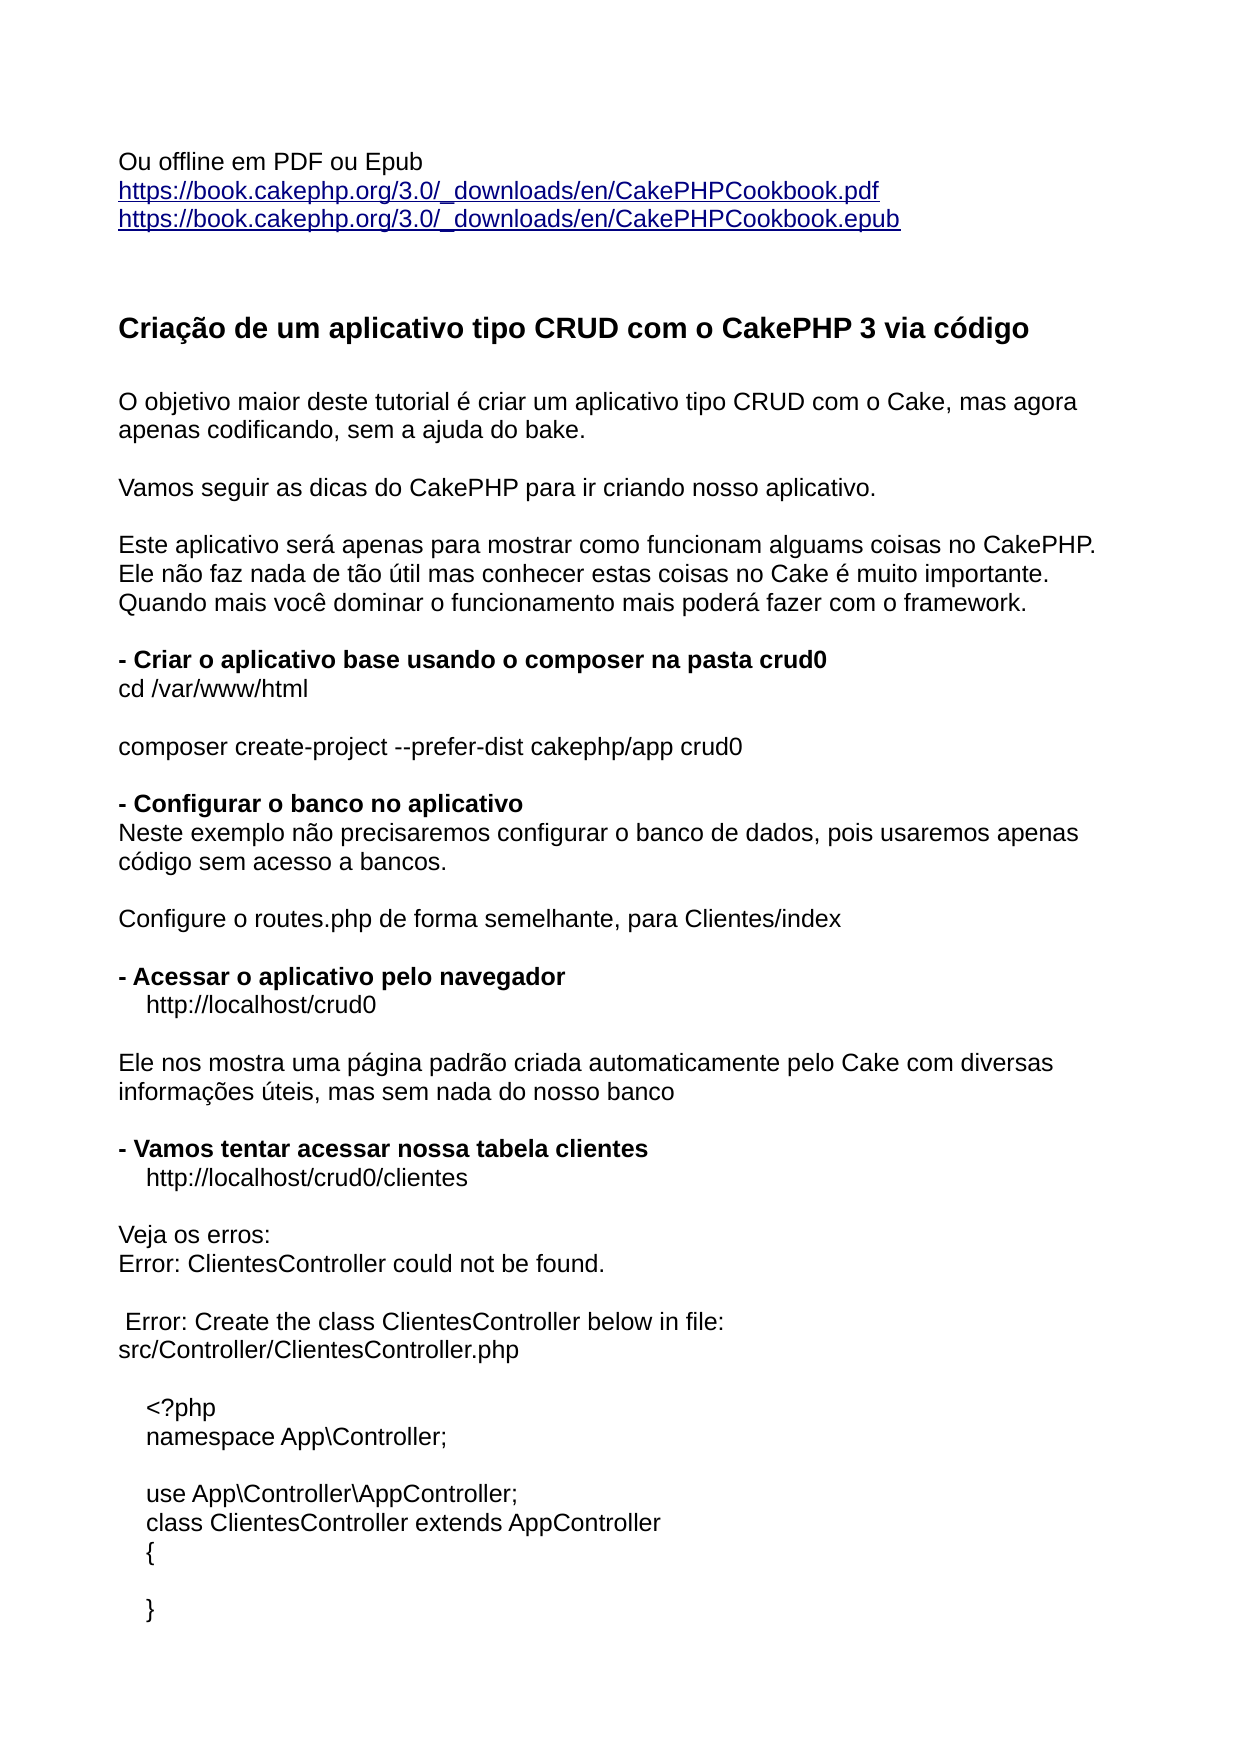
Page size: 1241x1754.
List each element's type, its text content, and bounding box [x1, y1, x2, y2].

text { [118, 1536, 1122, 1565]
text Este aplicativo será apenas para mostrar como funcionam alguams coisas no CakePHP. Ele não faz nada de tão útil mas conhecer estas coisas no Cake é muito importante. Quando mais você dominar o funcionamento mais poderá fazer com o framework. [118, 530, 1122, 616]
text cd /var/www/html [118, 674, 1122, 703]
text https://book.cakephp.org/3.0/_downloads/en/CakePHPCookbook.epub [118, 204, 1122, 233]
text <?php [118, 1393, 1122, 1421]
text class ClientesController extends AppController [118, 1508, 1122, 1536]
text Veja os erros: [118, 1220, 1122, 1249]
text O objetivo maior deste tutorial é criar um aplicativo tipo CRUD com o Cake, mas agora apenas codificando, sem a ajuda do bake. [118, 386, 1122, 444]
subtitle Criação de um aplicativo tipo CRUD com o CakePHP 3 via código [118, 311, 1122, 345]
text Neste exemplo não precisaremos configurar o banco de dados, pois usaremos apenas código sem acesso a bancos. [118, 818, 1122, 875]
text - Vamos tentar acessar nossa tabela clientes [118, 1134, 1122, 1163]
text - Criar o aplicativo base usando o composer na pasta crud0 [118, 645, 1122, 674]
text Ele nos mostra uma página padrão criada automaticamente pelo Cake com diversas informações úteis, mas sem nada do nosso banco [118, 1048, 1122, 1105]
text } [118, 1594, 1122, 1623]
text use App\Controller\AppController; [118, 1479, 1122, 1508]
text Configure o routes.php de forma semelhante, para Clientes/index [118, 904, 1122, 933]
text Error: ClientesController could not be found. [118, 1249, 1122, 1278]
text Vamos seguir as dicas do CakePHP para ir criando nosso aplicativo. [118, 473, 1122, 501]
text - Configurar o banco no aplicativo [118, 789, 1122, 818]
text Error: Create the class ClientesController below in file: src/Controller/ClientesController.php [118, 1306, 1122, 1364]
text http://localhost/crud0 [118, 990, 1122, 1019]
text http://localhost/crud0/clientes [118, 1163, 1122, 1191]
text composer create-project --prefer-dist cakephp/app crud0 [118, 731, 1122, 760]
text https://book.cakephp.org/3.0/_downloads/en/CakePHPCookbook.pdf [118, 176, 1122, 204]
text Ou offline em PDF ou Epub [118, 147, 1122, 176]
text - Acessar o aplicativo pelo navegador [118, 961, 1122, 990]
text namespace App\Controller; [118, 1421, 1122, 1450]
